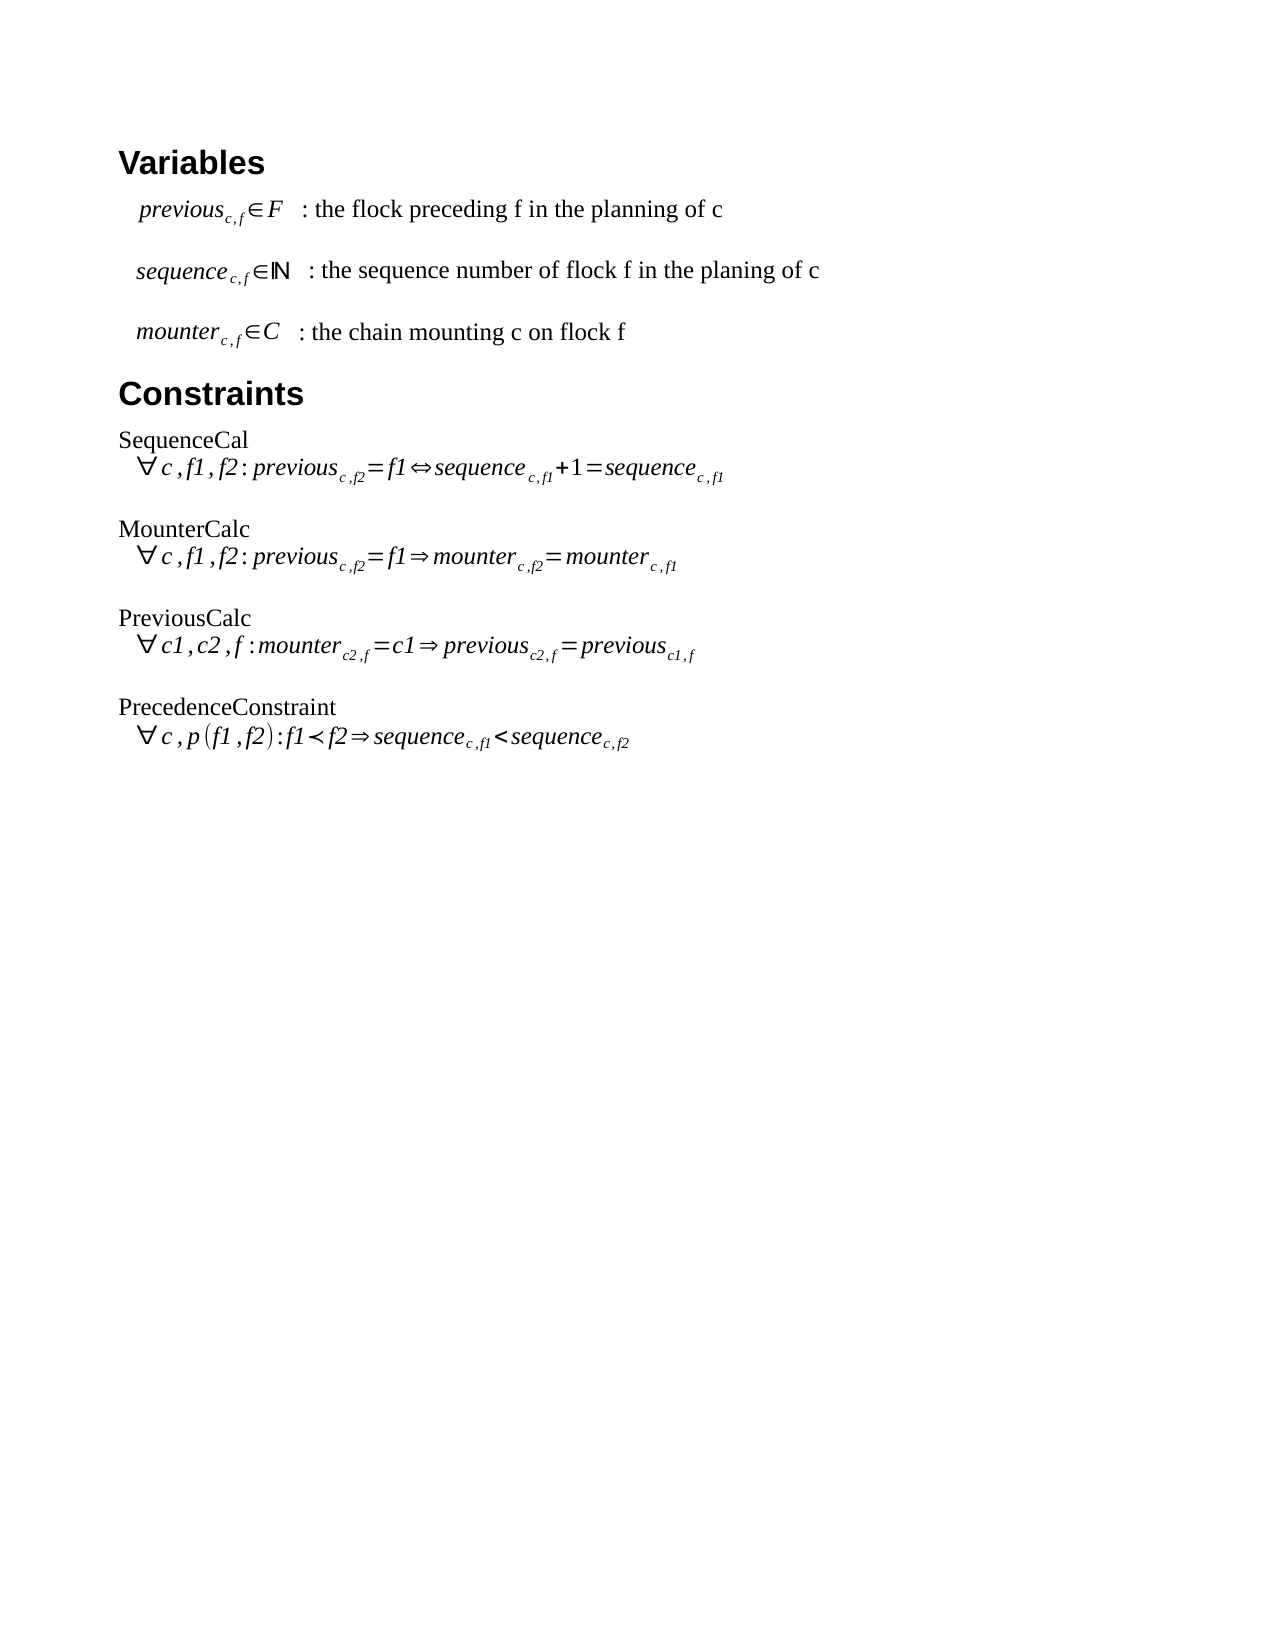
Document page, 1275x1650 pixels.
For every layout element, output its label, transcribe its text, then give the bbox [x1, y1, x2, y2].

subtitle Constraints [118, 374, 1157, 413]
text PreviousCalc [118, 603, 1157, 632]
text SequenceCal [118, 425, 1157, 454]
text : the sequence number of flock f in the planing of c [118, 256, 1157, 288]
text MounterCalc [118, 514, 1157, 543]
text PrecedenceConstraint [118, 692, 1157, 721]
text : the chain mounting c on flock f [118, 317, 1157, 349]
text : the flock preceding f in the planning of c [118, 194, 1157, 227]
subtitle Variables [118, 143, 1157, 182]
